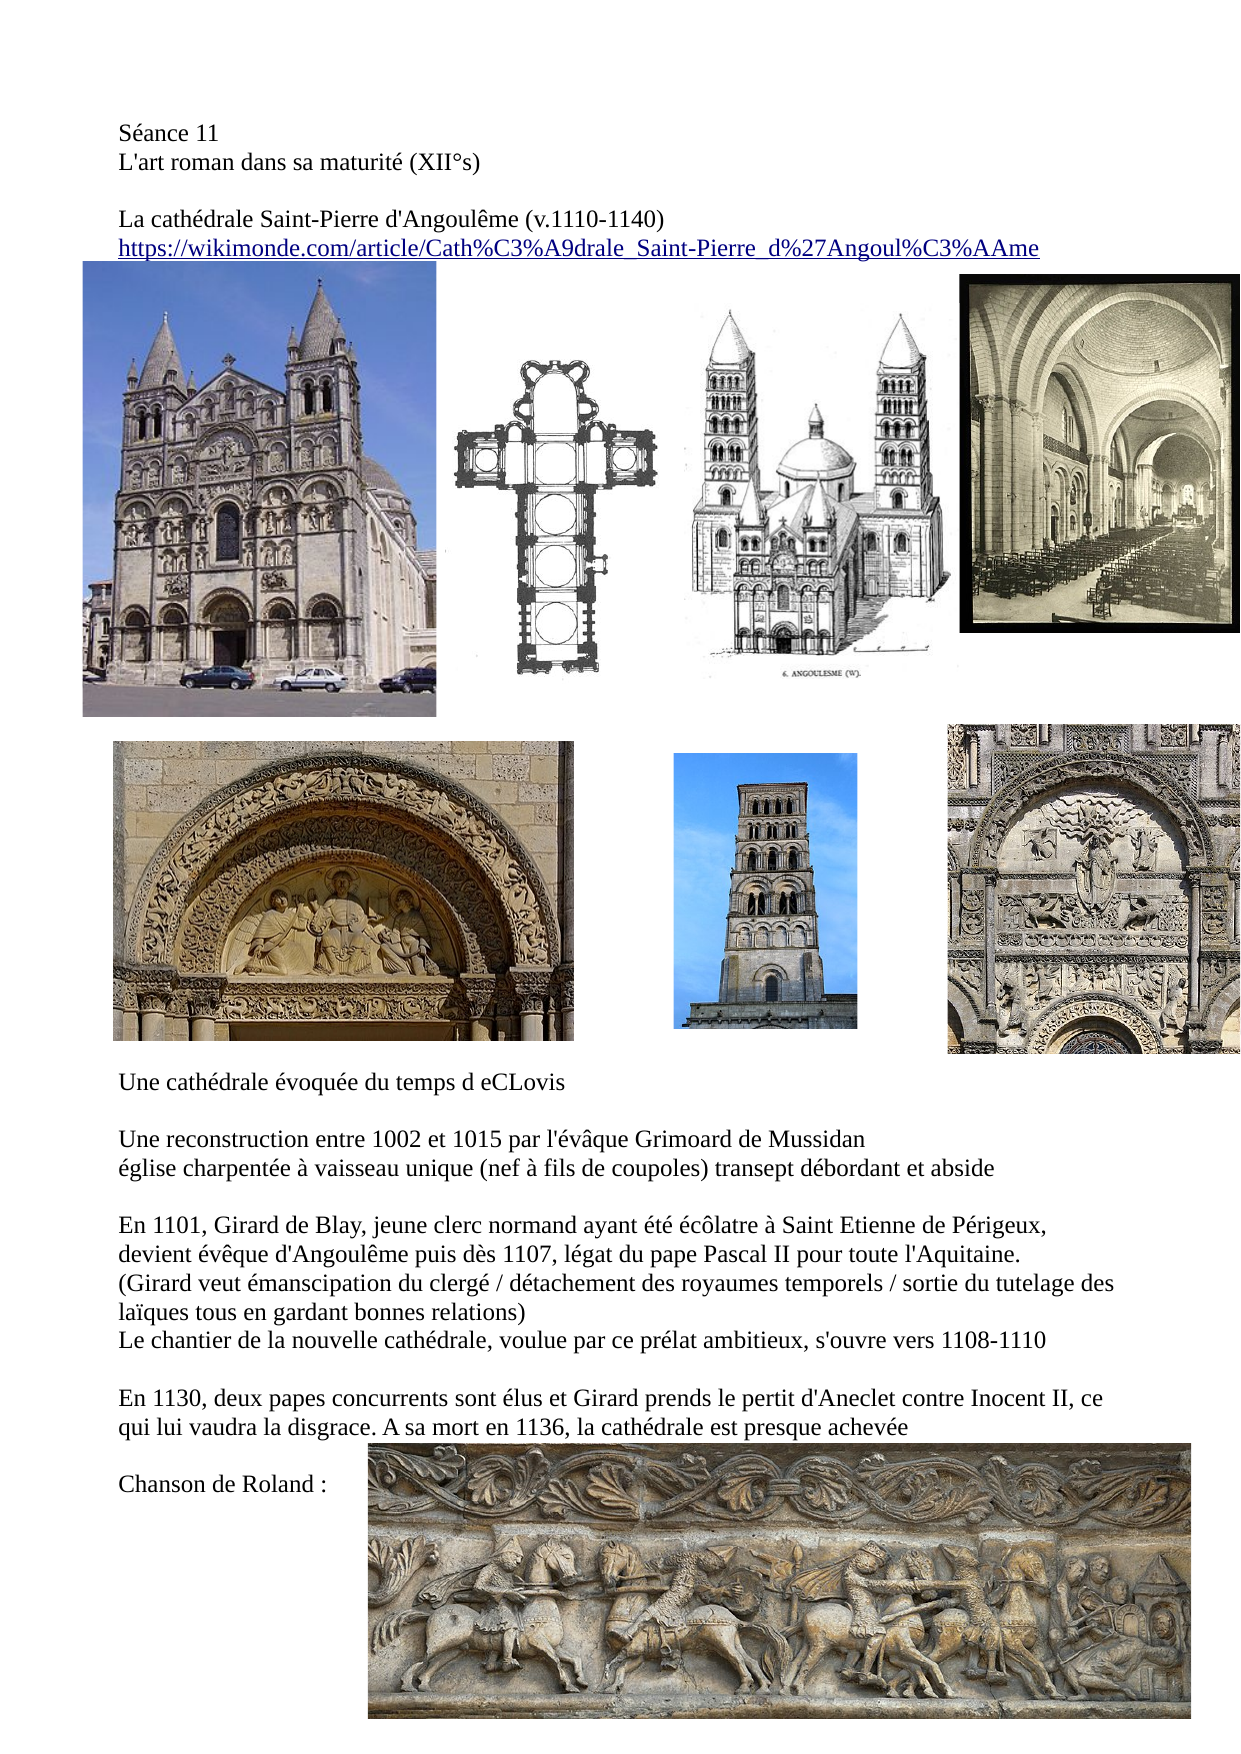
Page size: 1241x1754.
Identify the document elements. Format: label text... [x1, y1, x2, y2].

picture [113, 741, 574, 1041]
text En 1101, Girard de Blay, jeune clerc normand ayant été écôlatre à Saint Etienne de Périgeux, devient évêque d'Angoulême puis dès 1107, légat du pape Pascal II pour toute l'Aquitaine. [118, 1211, 1122, 1268]
picture [684, 274, 1240, 679]
text église charpentée à vaisseau unique (nef à fils de coupoles) transept débordant et abside [118, 1153, 1122, 1182]
text Le chantier de la nouvelle cathédrale, voulue par ce prélat ambitieux, s'ouvre vers 1108-1110 [118, 1326, 1122, 1354]
text La cathédrale Saint-Pierre d'Angoulême (v.1110-1140) [118, 204, 1122, 233]
text https://wikimonde.com/article/Cath%C3%A9drale_Saint-Pierre_d%27Angoul%C3%AAme [118, 233, 1122, 262]
picture [673, 753, 858, 1029]
text (Girard veut émanscipation du clergé / détachement des royaumes temporels / sortie du tutelage des laïques tous en gardant bonnes relations) [118, 1268, 1122, 1326]
text Séance 11 [118, 118, 1122, 147]
text Une reconstruction entre 1002 et 1015 par l'évâque Grimoard de Mussidan [118, 1124, 1122, 1153]
text En 1130, deux papes concurrents sont élus et Girard prends le pertit d'Aneclet contre Inocent II, ce qui lui vaudra la disgrace. A sa mort en 1136, la cathédrale est presque achevée [118, 1383, 1122, 1441]
text Une cathédrale évoquée du temps d eCLovis [118, 1067, 1122, 1096]
picture [367, 1443, 1192, 1719]
picture [82, 261, 437, 717]
picture [445, 339, 664, 696]
text L'art roman dans sa maturité (XII°s) [118, 147, 1122, 176]
text Chanson de Roland : [118, 1469, 367, 1498]
picture [947, 724, 1241, 1054]
